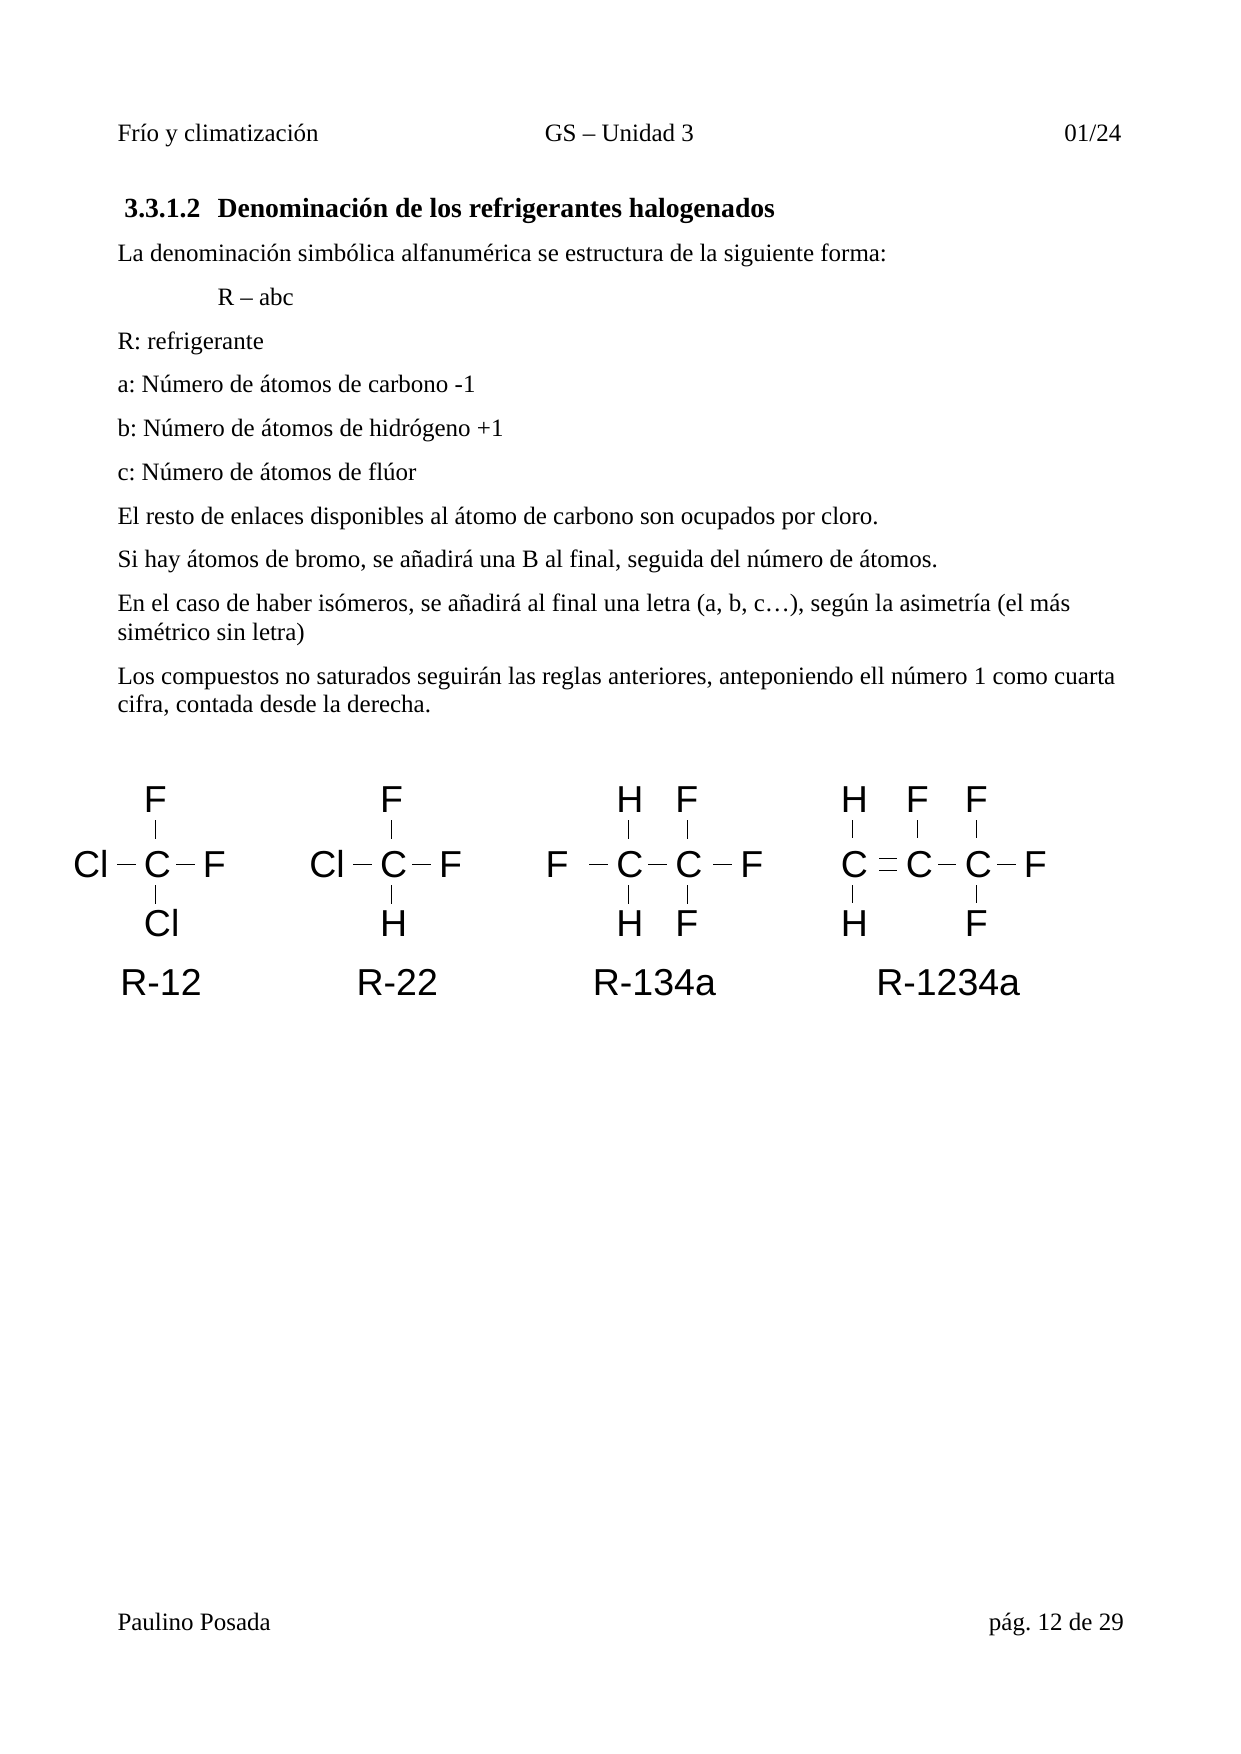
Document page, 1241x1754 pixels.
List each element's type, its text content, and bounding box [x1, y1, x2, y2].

text El resto de enlaces disponibles al átomo de carbono son ocupados por cloro. [117, 501, 1123, 529]
text c: Número de átomos de flúor [117, 457, 1123, 486]
text a: Número de átomos de carbono -1 [117, 369, 1123, 398]
text R – abc [117, 282, 1123, 311]
text Los compuestos no saturados seguirán las reglas anteriores, anteponiendo ell número 1 como cuarta cifra, contada desde la derecha. [117, 661, 1123, 718]
subtitle Denominación de los refrigerantes halogenados [117, 191, 1123, 223]
text R: refrigerante [117, 326, 1123, 354]
text La denominación simbólica alfanumérica se estructura de la siguiente forma: [117, 238, 1123, 267]
text En el caso de haber isómeros, se añadirá al final una letra (a, b, c…), según la asimetría (el más simétrico sin letra) [117, 588, 1123, 646]
text b: Número de átomos de hidrógeno +1 [117, 413, 1123, 442]
text Si hay átomos de bromo, se añadirá una B al final, seguida del número de átomos. [117, 544, 1123, 573]
